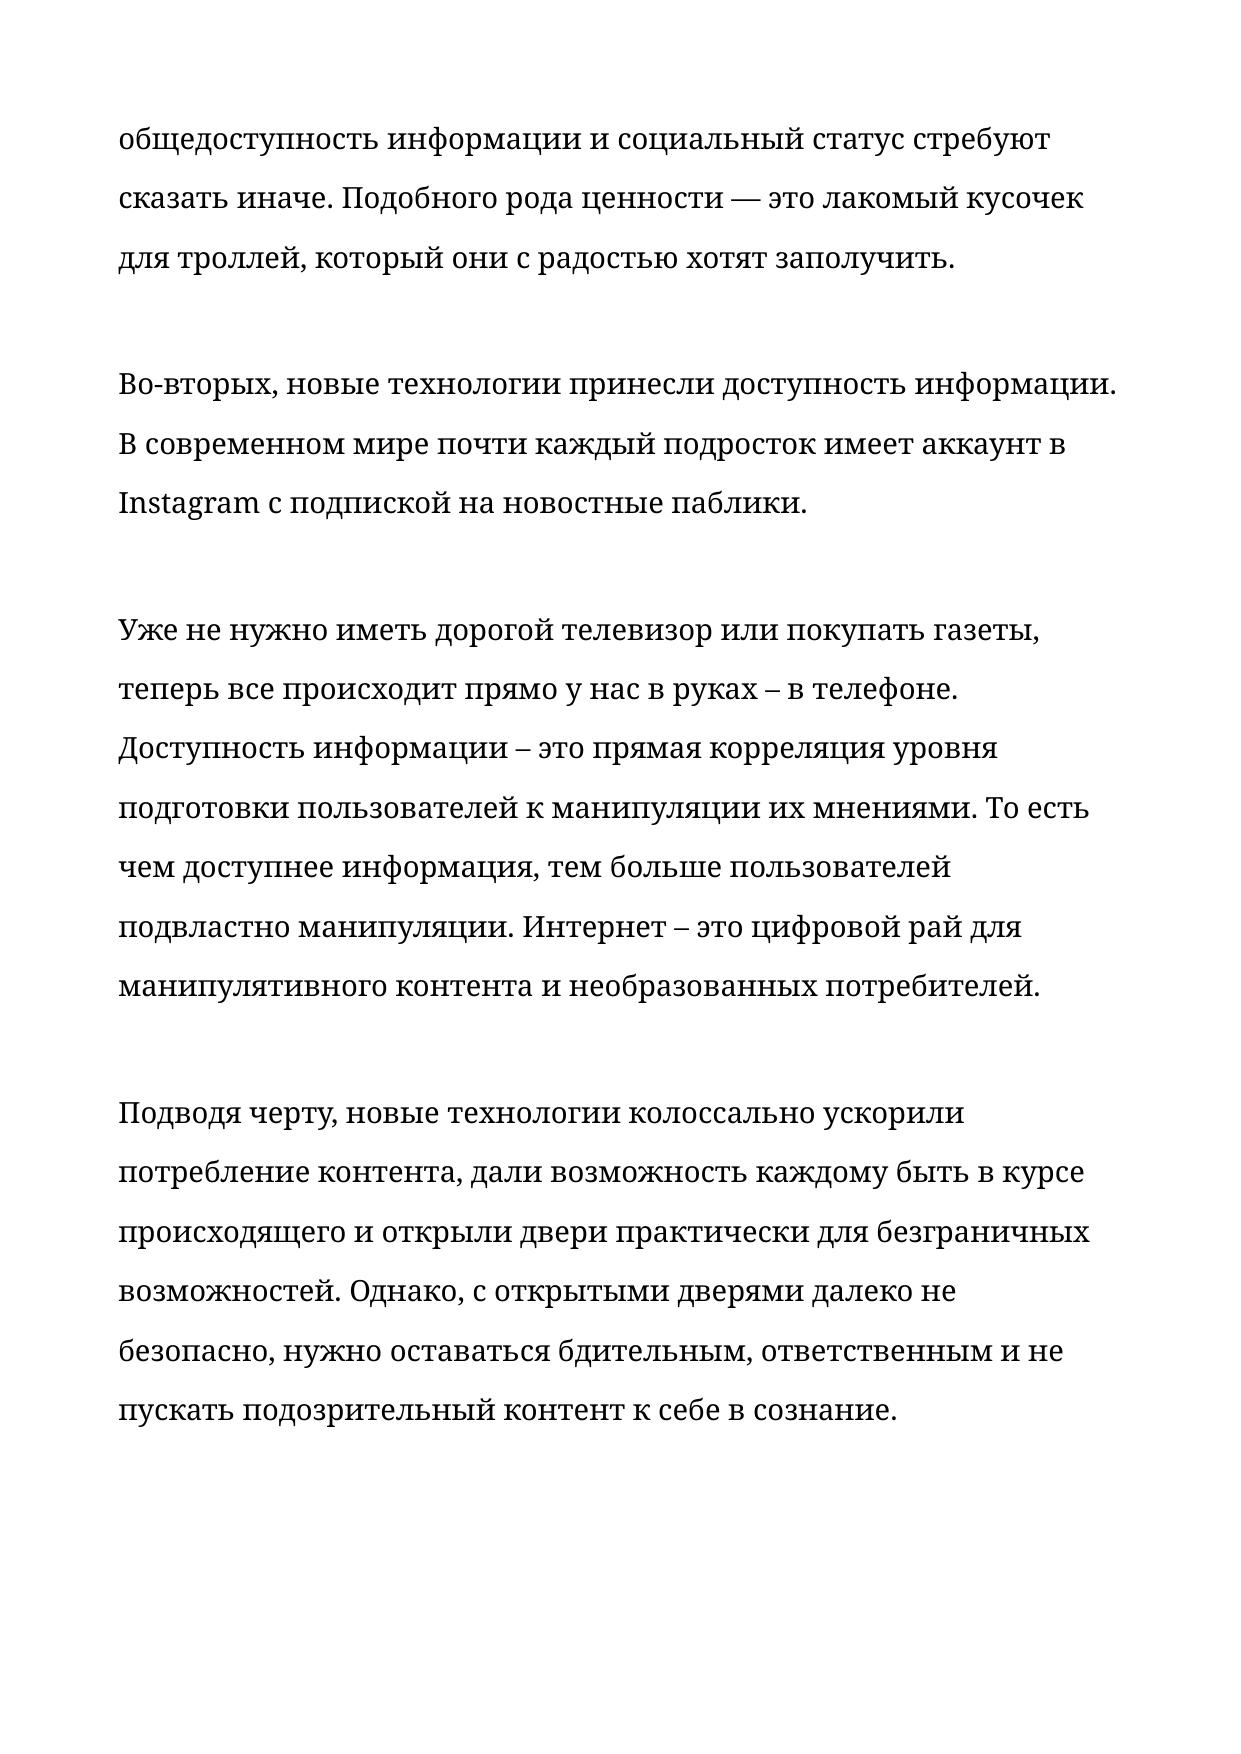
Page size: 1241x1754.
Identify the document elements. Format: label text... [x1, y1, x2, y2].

text Во-вторых, новые технологии принесли доступность информации. В современном мире почти каждый подросток имеет аккаунт в Instagram с подпиской на новостные паблики. [118, 363, 1122, 522]
text Подводя черту, новые технологии колоссально ускорили потребление контента, дали возможность каждому быть в курсе происходящего и открыли двери практически для безграничных возможностей. Однако, с открытыми дверями далеко не безопасно, нужно оставаться бдительным, ответственным и не пускать подозрительный контент к себе в сознание. [118, 1092, 1122, 1429]
text общедоступность информации и социальный статус стребуют сказать иначе. Подобного рода ценности — это лакомый кусочек для троллей, который они с радостью хотят заполучить. [118, 118, 1122, 277]
text Уже не нужно иметь дорогой телевизор или покупать газеты, теперь все происходит прямо у нас в руках – в телефоне. Доступность информации – это прямая корреляция уровня подготовки пользователей к манипуляции их мнениями. То есть чем доступнее информация, тем больше пользователей подвластно манипуляции. Интернет – это цифровой рай для манипулятивного контента и необразованных потребителей. [118, 609, 1122, 1005]
